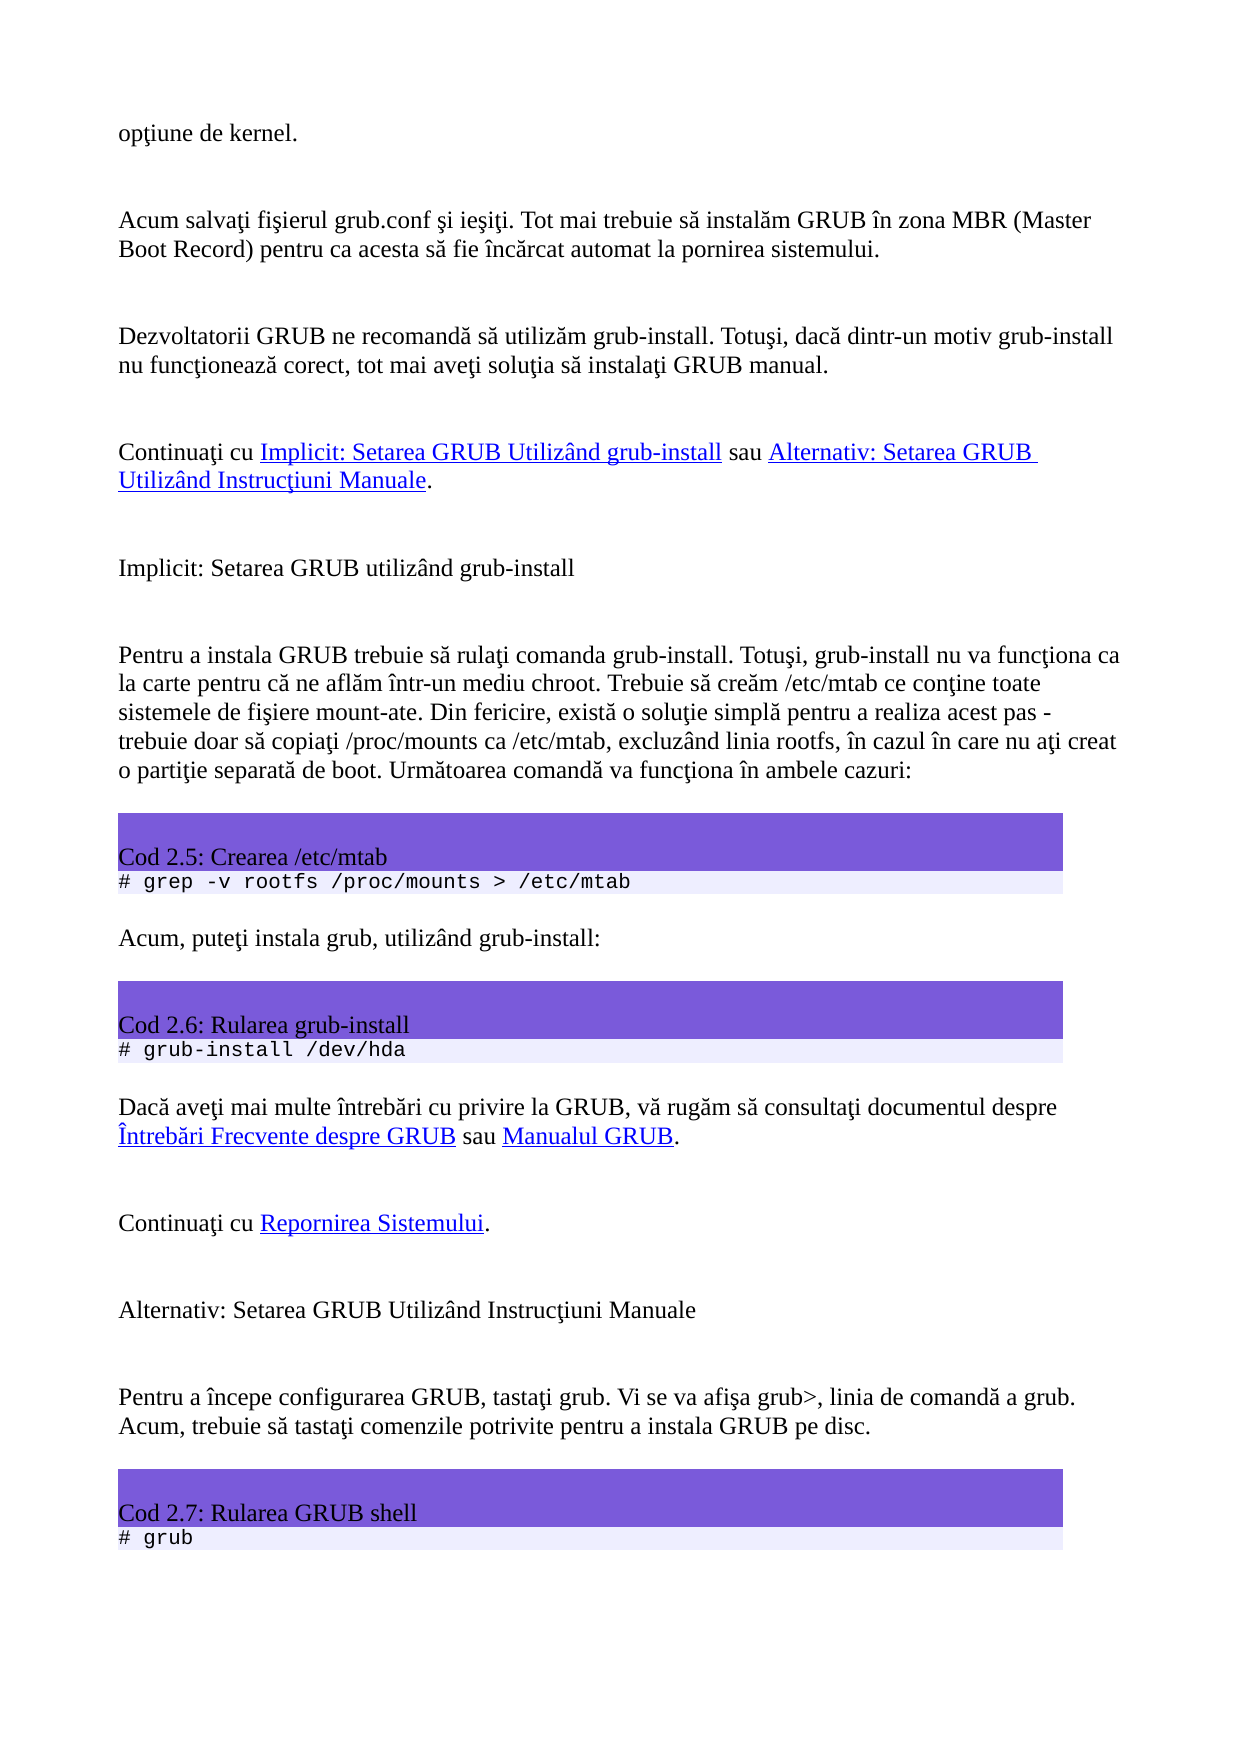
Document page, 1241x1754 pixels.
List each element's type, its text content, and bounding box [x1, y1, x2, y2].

text Implicit: Setarea GRUB utilizând grub-install [118, 553, 1122, 581]
text Pentru a instala GRUB trebuie să rulaţi comanda grub-install. Totuşi, grub-install nu va funcţiona ca la carte pentru că ne aflăm într-un mediu chroot. Trebuie să creăm /etc/mtab ce conţine toate sistemele de fişiere mount-ate. Din fericire, există o soluţie simplă pentru a realiza acest pas - trebuie doar să copiaţi /proc/mounts ca /etc/mtab, excluzând linia rootfs, în cazul în care nu aţi creat o partiţie separată de boot. Următoarea comandă va funcţiona în ambele cazuri: [118, 640, 1122, 783]
table_header Cod 2.5: Crearea /etc/mtab [118, 813, 1063, 871]
text Alternativ: Setarea GRUB Utilizând Instrucţiuni Manuale [118, 1295, 1122, 1324]
table_cell # grub-install /dev/hda [118, 1039, 1063, 1063]
text Pentru a începe configurarea GRUB, tastaţi grub. Vi se va afişa grub>, linia de comandă a grub. Acum, trebuie să tastaţi comenzile potrivite pentru a instala GRUB pe disc. [118, 1382, 1122, 1439]
text Acum, puteţi instala grub, utilizând grub-install: [118, 923, 1122, 952]
table_cell # grub [118, 1527, 1063, 1550]
text Dezvoltatorii GRUB ne recomandă să utilizăm grub-install. Totuşi, dacă dintr-un motiv grub-install nu funcţionează corect, tot mai aveţi soluţia să instalaţi GRUB manual. [118, 321, 1122, 378]
text Continuaţi cu Repornirea Sistemului. [118, 1208, 1122, 1237]
text Dacă aveţi mai multe întrebări cu privire la GRUB, vă rugăm să consultaţi documentul despre Întrebări Frecvente despre GRUB sau Manualul GRUB. [118, 1092, 1122, 1149]
text Acum salvaţi fişierul grub.conf şi ieşiţi. Tot mai trebuie să instalăm GRUB în zona MBR (Master Boot Record) pentru ca acesta să fie încărcat automat la pornirea sistemului. [118, 205, 1122, 263]
table_cell # grep -v rootfs /proc/mounts > /etc/mtab [118, 871, 1063, 894]
text Continuaţi cu Implicit: Setarea GRUB Utilizând grub-install sau Alternativ: Setarea GRUB Utilizând Instrucţiuni Manuale. [118, 437, 1122, 494]
table_header Cod 2.7: Rularea GRUB shell [118, 1469, 1063, 1527]
table_header Cod 2.6: Rularea grub-install [118, 981, 1063, 1039]
text opţiune de kernel. [118, 118, 1122, 147]
